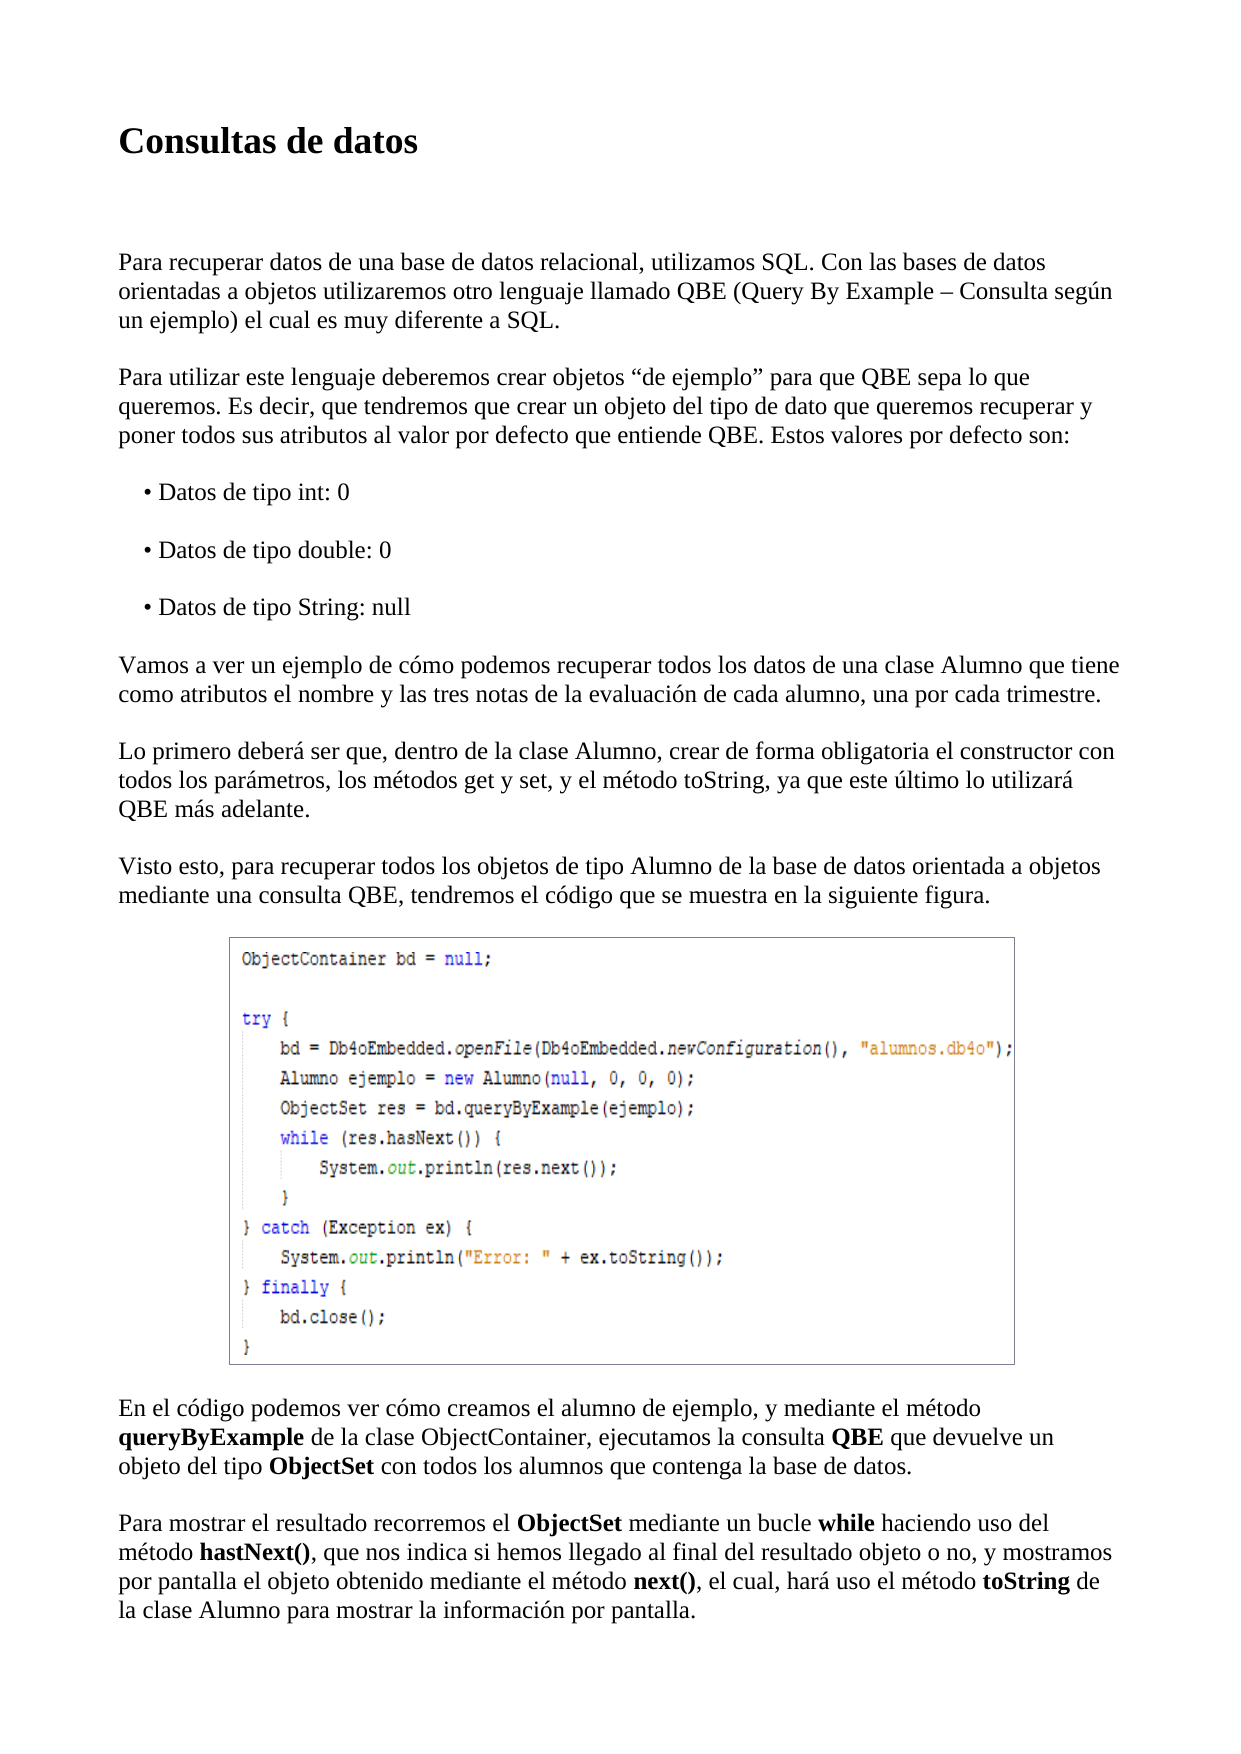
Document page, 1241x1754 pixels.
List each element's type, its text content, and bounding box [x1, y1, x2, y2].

text Para recuperar datos de una base de datos relacional, utilizamos SQL. Con las bases de datos orientadas a objetos utilizaremos otro lenguaje llamado QBE (Query By Example – Consulta según un ejemplo) el cual es muy diferente a SQL. [118, 247, 1122, 334]
text • Datos de tipo String: null [118, 592, 1122, 621]
text Para utilizar este lenguaje deberemos crear objetos “de ejemplo” para que QBE sepa lo que queremos. Es decir, que tendremos que crear un objeto del tipo de dato que queremos recuperar y poner todos sus atributos al valor por defecto que entiende QBE. Estos valores por defecto son: [118, 362, 1122, 449]
picture [242, 952, 1012, 1355]
text • Datos de tipo double: 0 [118, 535, 1122, 564]
text En el código podemos ver cómo creamos el alumno de ejemplo, y mediante el método queryByExample de la clase ObjectContainer, ejecutamos la consulta QBE que devuelve un objeto del tipo ObjectSet con todos los alumnos que contenga la base de datos. [118, 1393, 1122, 1480]
text Consultas de datos [118, 118, 1122, 161]
text Vamos a ver un ejemplo de cómo podemos recuperar todos los datos de una clase Alumno que tiene como atributos el nombre y las tres notas de la evaluación de cada alumno, una por cada trimestre. [118, 650, 1122, 707]
text Visto esto, para recuperar todos los objetos de tipo Alumno de la base de datos orientada a objetos mediante una consulta QBE, tendremos el código que se muestra en la siguiente figura. [118, 851, 1122, 909]
text • Datos de tipo int: 0 [118, 477, 1122, 506]
text Lo primero deberá ser que, dentro de la clase Alumno, crear de forma obligatoria el constructor con todos los parámetros, los métodos get y set, y el método toString, ya que este último lo utilizará QBE más adelante. [118, 736, 1122, 822]
text Para mostrar el resultado recorremos el ObjectSet mediante un bucle while haciendo uso del método hastNext(), que nos indica si hemos llegado al final del resultado objeto o no, y mostramos por pantalla el objeto obtenido mediante el método next(), el cual, hará uso el método toString de la clase Alumno para mostrar la información por pantalla. [118, 1508, 1122, 1623]
